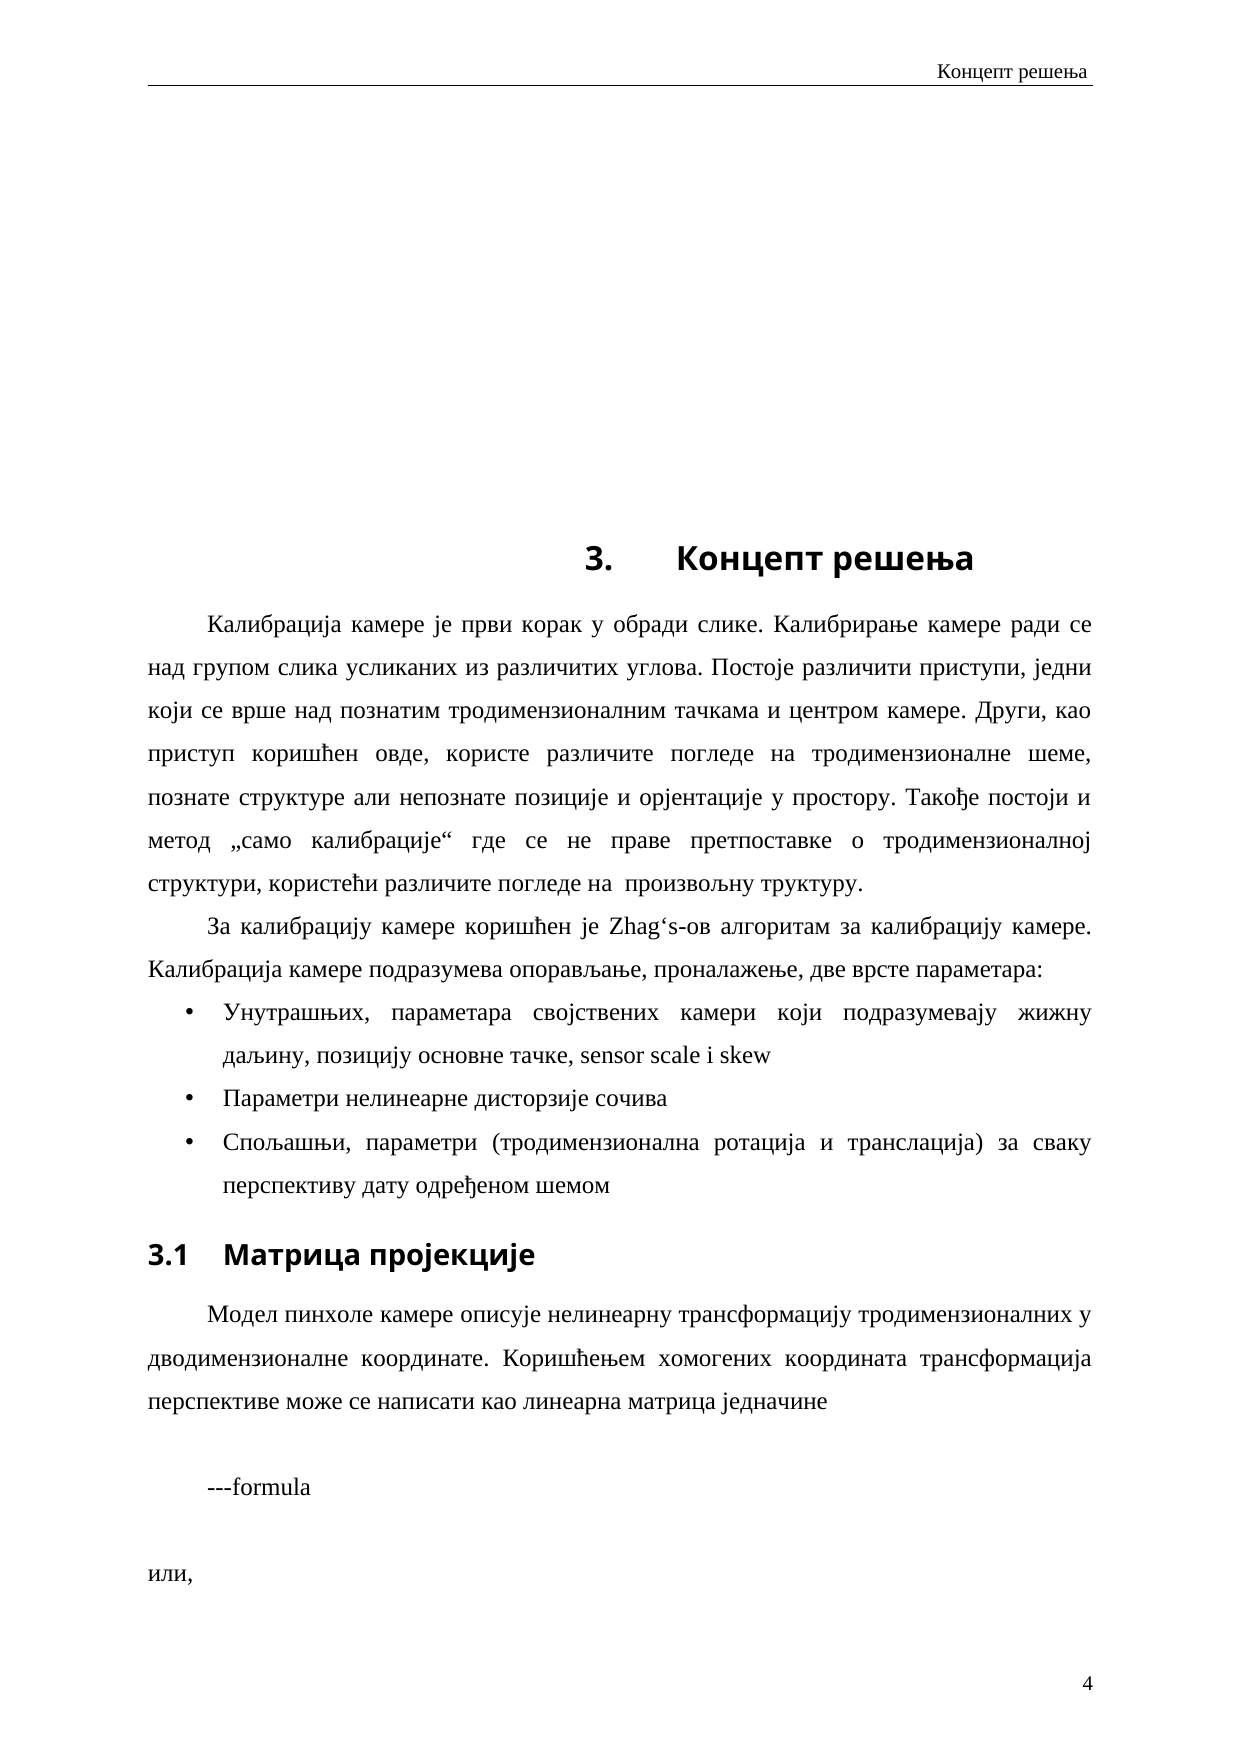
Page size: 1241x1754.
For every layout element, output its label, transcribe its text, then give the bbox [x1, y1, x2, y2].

text Калибрација камере је први корак у обради слике. Калибрирање камере ради се над групом слика усликаних из различитих углова. Постоје различити приступи, једни који се врше над познатим тродимензионалним тачкама и центром камере. Други, као приступ коришћен овде, користе различите погледе на тродимензионалне шеме, познате структуре али непознате позиције и орјентације у простору. Такође постоји и метод „само калибрације“ где се не праве претпоставке о тродимензионалној структури, користећи различите погледе на произвољну труктуру. [148, 609, 1093, 897]
text ---formula [148, 1472, 1093, 1501]
text или, [148, 1558, 1093, 1587]
subtitle Концепт решења [148, 535, 974, 580]
subtitle Матрица пројекције [148, 1234, 1093, 1273]
list Унутрашњих, параметара својствених камери који подразумевају жижну даљину, позицију основне тачке, sensor scale i skew [185, 997, 1093, 1069]
text За калибрацију камере коришћен је Zhag‘s-ов алгоритам за калибрацију камере. Калибрација камере подразумева опорављање, проналажење, две врсте параметара: [148, 911, 1093, 983]
list Параметри нелинеарне дисторзије сочива [185, 1083, 1093, 1112]
list Спољашњи, параметри (тродимензионална ротација и транслација) за сваку перспективу дату одређеном шемом [185, 1127, 1093, 1198]
text Модел пинхоле камере описује нелинеарну трансформацију тродимензионалних у дводимензионалне координате. Коришћењем хомогених координата трансформација перспективе може се написати као линеарна матрица једначине [148, 1299, 1093, 1414]
